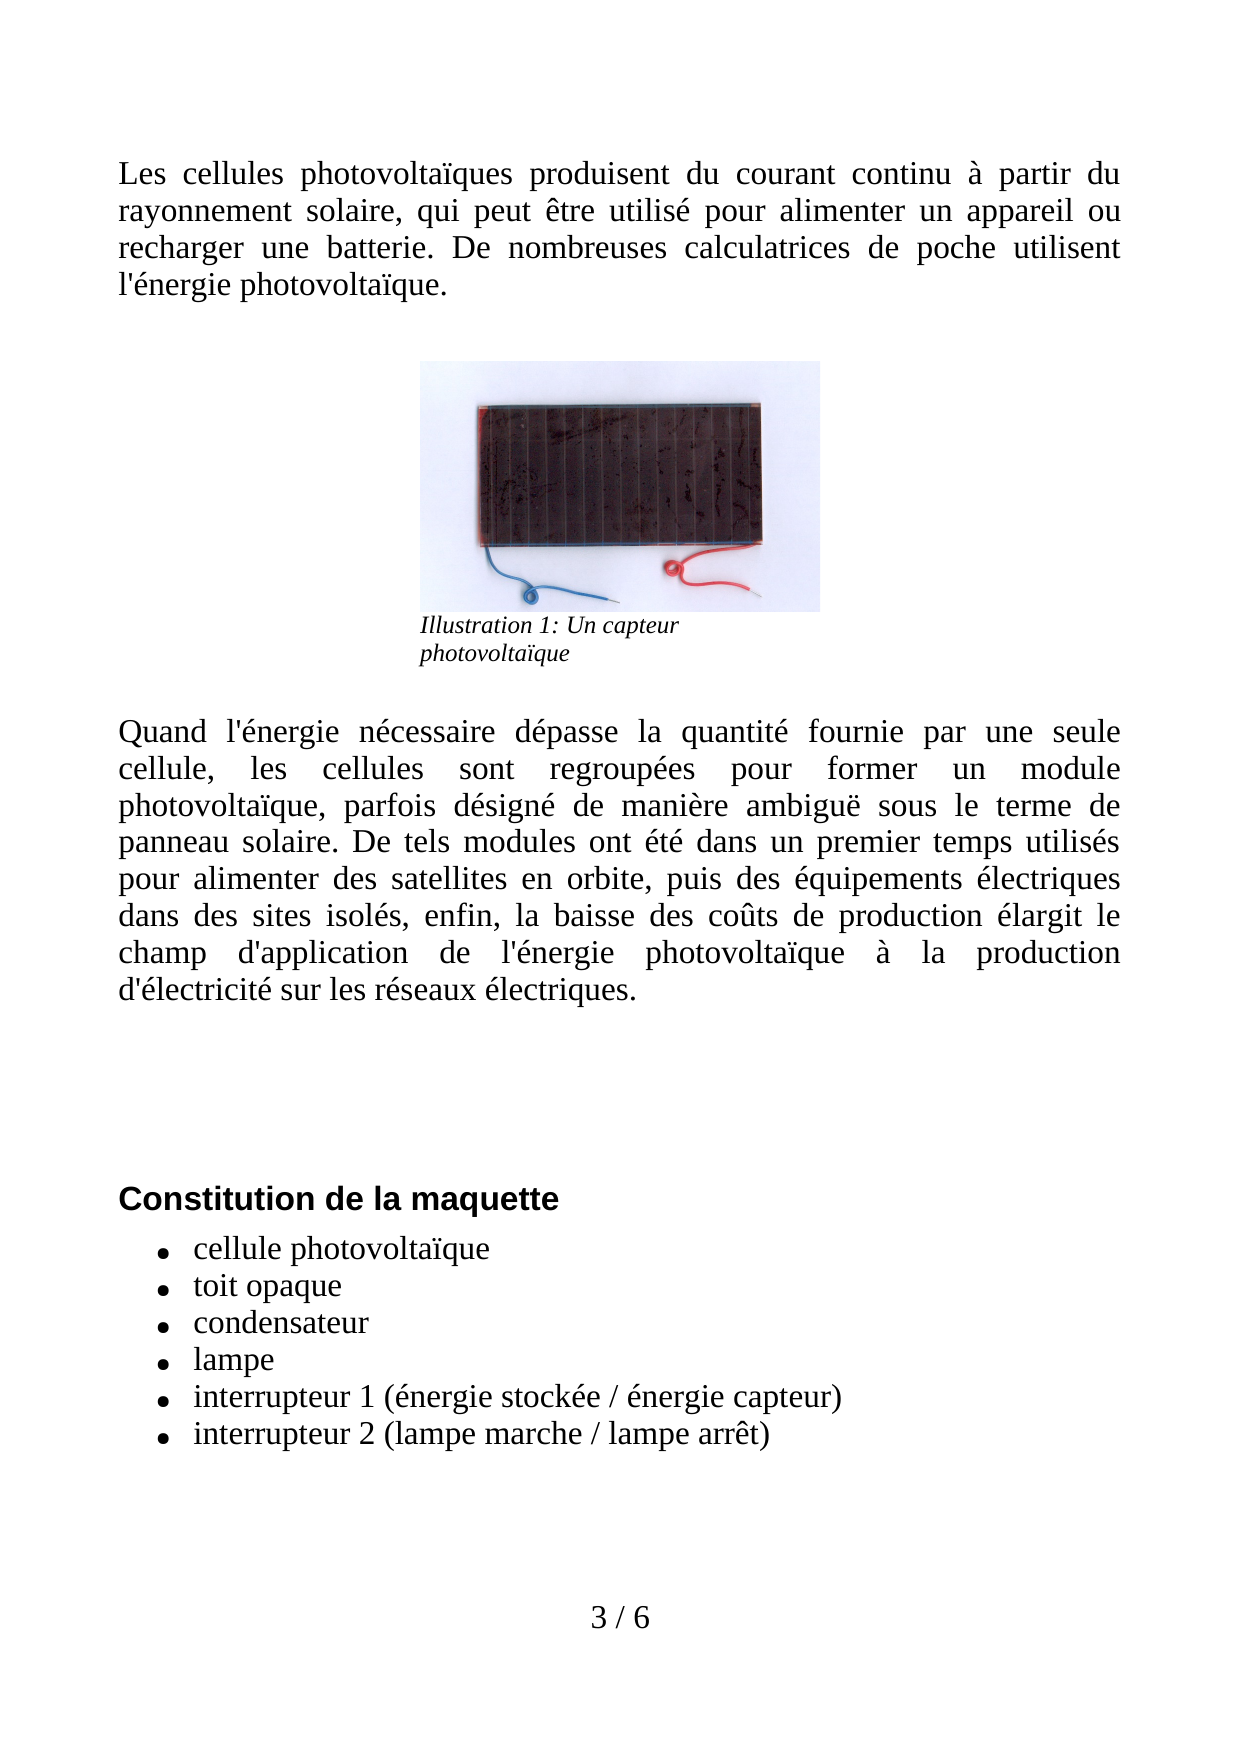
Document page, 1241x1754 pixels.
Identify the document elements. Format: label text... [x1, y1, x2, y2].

text Illustration 1: Un capteur photovoltaïque [420, 612, 820, 667]
text Les cellules photovoltaïques produisent du courant continu à partir du rayonnement solaire, qui peut être utilisé pour alimenter un appareil ou recharger une batterie. De nombreuses calculatrices de poche utilisent l'énergie photovoltaïque. [118, 155, 1122, 302]
list interrupteur 1 (énergie stockée / énergie capteur) [156, 1377, 1122, 1414]
list toit opaque [156, 1267, 1122, 1304]
text Quand l'énergie nécessaire dépasse la quantité fournie par une seule cellule, les cellules sont regroupées pour former un module photovoltaïque, parfois désigné de manière ambiguë sous le terme de panneau solaire. De tels modules ont été dans un premier temps utilisés pour alimenter des satellites en orbite, puis des équipements électriques dans des sites isolés, enfin, la baisse des coûts de production élargit le champ d'application de l'énergie photovoltaïque à la production d'électricité sur les réseaux électriques. [118, 712, 1122, 1007]
list condensateur [156, 1304, 1122, 1341]
subtitle Constitution de la maquette [118, 1180, 1122, 1217]
list cellule photovoltaïque [156, 1230, 1122, 1267]
list interrupteur 2 (lampe marche / lampe arrêt) [156, 1414, 1122, 1451]
list lampe [156, 1341, 1122, 1377]
picture [420, 361, 821, 612]
